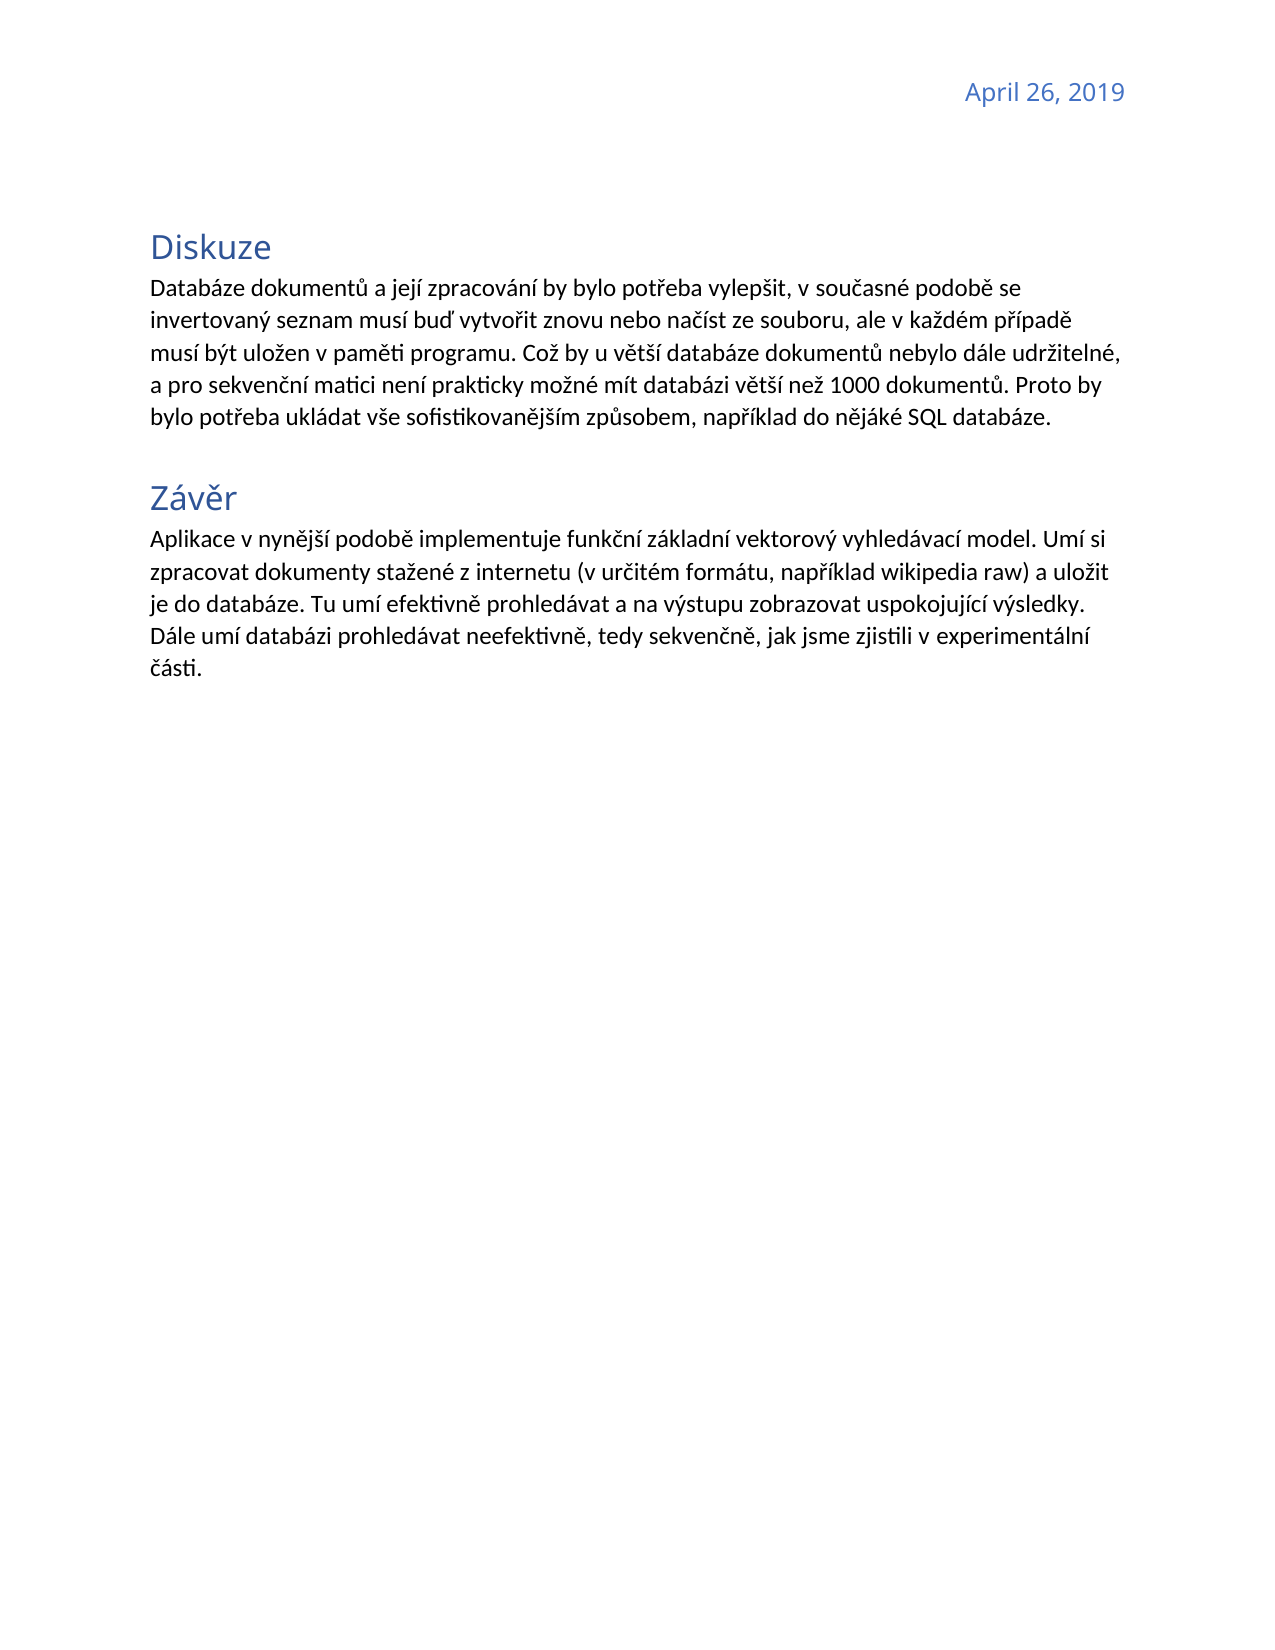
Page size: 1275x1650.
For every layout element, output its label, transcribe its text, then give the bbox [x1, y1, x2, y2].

subtitle Diskuze [150, 224, 1125, 269]
text Aplikace v nynější podobě implementuje funkční základní vektorový vyhledávací model. Umí si zpracovat dokumenty stažené z internetu (v určitém formátu, například wikipedia raw) a uložit je do databáze. Tu umí efektivně prohledávat a na výstupu zobrazovat uspokojující výsledky. Dále umí databázi prohledávat neefektivně, tedy sekvenčně, jak jsme zjistili v experimentální části. [150, 523, 1125, 683]
subtitle Závěr [150, 475, 1125, 521]
text Databáze dokumentů a její zpracování by bylo potřeba vylepšit, v současné podobě se invertovaný seznam musí buď vytvořit znovu nebo načíst ze souboru, ale v každém případě musí být uložen v paměti programu. Což by u větší databáze dokumentů nebylo dále udržitelné, a pro sekvenční matici není prakticky možné mít databázi větší než 1000 dokumentů. Proto by bylo potřeba ukládat vše sofistikovanějším způsobem, například do nějáké SQL databáze. [150, 272, 1125, 432]
